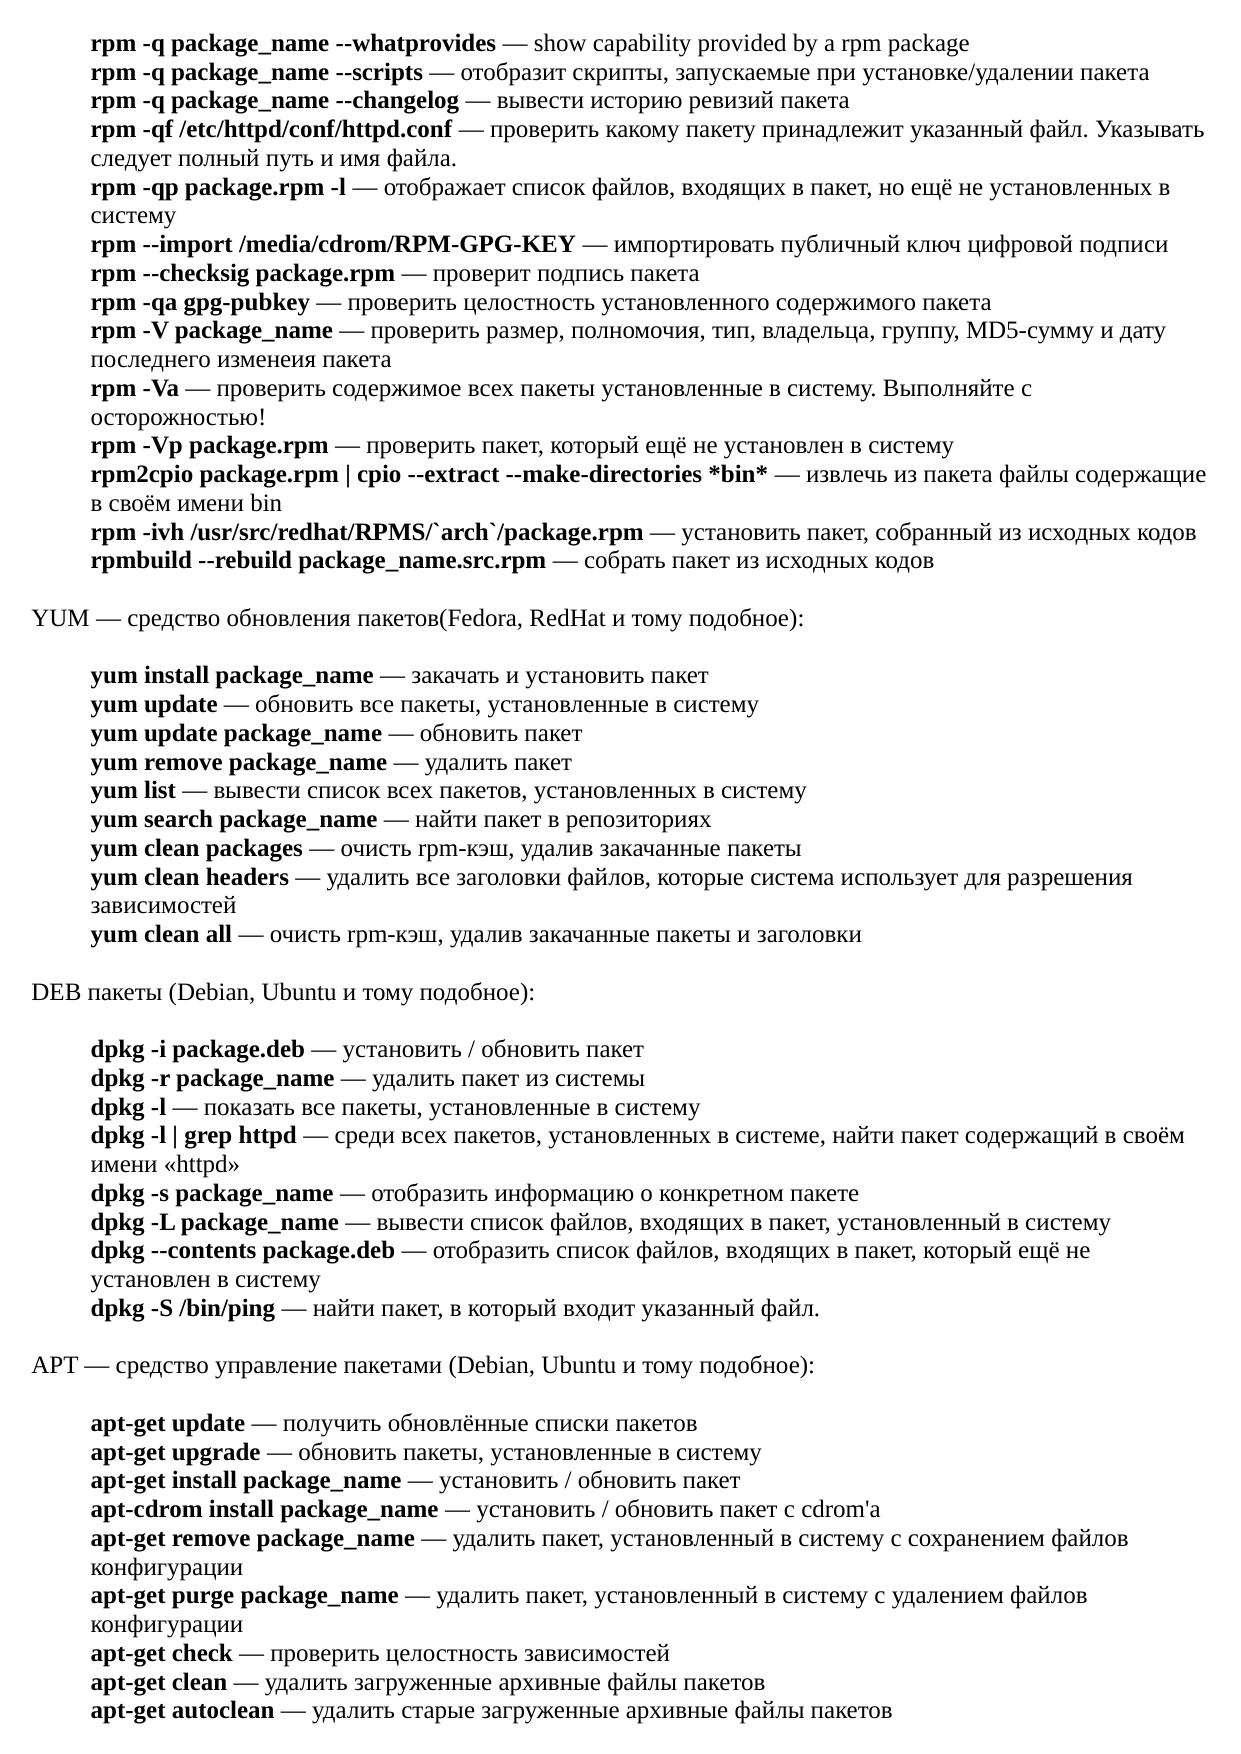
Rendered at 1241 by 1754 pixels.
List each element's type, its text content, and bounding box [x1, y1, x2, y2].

list yum remove package_name — удалить пакет [90, 747, 1210, 776]
subtitle YUM — средство обновления пакетов(Fedora, RedHat и тому подобное): [31, 603, 1210, 632]
list apt-get remove package_name — удалить пакет, установленный в систему с сохранением файлов конфигурации [90, 1523, 1210, 1581]
list rpm -ivh /usr/src/redhat/RPMS/`arch`/package.rpm — установить пакет, собранный из исходных кодов [90, 517, 1210, 546]
list apt-cdrom install package_name — установить / обновить пакет с cdrom'а [90, 1494, 1210, 1523]
list apt-get autoclean — удалить старые загруженные архивные файлы пакетов [90, 1696, 1210, 1724]
list yum search package_name — найти пакет в репозиториях [90, 804, 1210, 833]
list rpm --checksig package.rpm — проверит подпись пакета [90, 258, 1210, 287]
list rpmbuild --rebuild package_name.src.rpm — собрать пакет из исходных кодов [90, 546, 1210, 574]
list yum update — обновить все пакеты, установленные в систему [90, 689, 1210, 718]
list apt-get update — получить обновлённые списки пакетов [90, 1408, 1210, 1437]
list rpm -q package_name --whatprovides — show capability provided by a rpm package [90, 28, 1210, 57]
list rpm -Vp package.rpm — проверить пакет, который ещё не установлен в систему [90, 431, 1210, 459]
list yum clean packages — очисть rpm-кэш, удалив закачанные пакеты [90, 833, 1210, 862]
list yum update package_name — обновить пакет [90, 718, 1210, 747]
list rpm -Va — проверить содержимое всех пакеты установленные в систему. Выполняйте с осторожностью! [90, 373, 1210, 431]
list dpkg -s package_name — отобразить информацию о конкретном пакете [90, 1178, 1210, 1207]
list rpm -V package_name — проверить размер, полномочия, тип, владельца, группу, MD5-сумму и дату последнего изменеия пакета [90, 316, 1210, 373]
list apt-get purge package_name — удалить пакет, установленный в систему с удалением файлов конфигурации [90, 1581, 1210, 1638]
list rpm -q package_name --scripts — отобразит скрипты, запускаемые при установке/удалении пакета [90, 57, 1210, 86]
list dpkg -r package_name — удалить пакет из системы [90, 1063, 1210, 1092]
list dpkg -l — показать все пакеты, установленные в систему [90, 1092, 1210, 1121]
list dpkg --contents package.deb — отобразить список файлов, входящих в пакет, который ещё не установлен в систему [90, 1236, 1210, 1293]
list dpkg -l | grep httpd — среди всех пакетов, установленных в системе, найти пакет содержащий в своём имени «httpd» [90, 1121, 1210, 1178]
list apt-get check — проверить целостность зависимостей [90, 1638, 1210, 1667]
list rpm -qp package.rpm -l — отображает список файлов, входящих в пакет, но ещё не установленных в систему [90, 172, 1210, 229]
list rpm -q package_name --changelog — вывести историю ревизий пакета [90, 86, 1210, 114]
subtitle APT — средство управление пакетами (Debian, Ubuntu и тому подобное): [31, 1351, 1210, 1379]
list rpm2cpio package.rpm | cpio --extract --make-directories *bin* — извлечь из пакета файлы содержащие в своём имени bin [90, 459, 1210, 517]
list yum list — вывести список всех пакетов, установленных в систему [90, 776, 1210, 804]
list apt-get upgrade — обновить пакеты, установленные в систему [90, 1437, 1210, 1466]
list rpm -qa gpg-pubkey — проверить целостность установленного содержимого пакета [90, 287, 1210, 316]
list apt-get install package_name — установить / обновить пакет [90, 1466, 1210, 1494]
list yum install package_name — закачать и установить пакет [90, 661, 1210, 689]
list dpkg -i package.deb — установить / обновить пакет [90, 1034, 1210, 1063]
list dpkg -S /bin/ping — найти пакет, в который входит указанный файл. [90, 1293, 1210, 1322]
list yum clean headers — удалить все заголовки файлов, которые система использует для разрешения зависимостей [90, 862, 1210, 919]
list yum clean all — очисть rpm-кэш, удалив закачанные пакеты и заголовки [90, 919, 1210, 948]
list apt-get clean — удалить загруженные архивные файлы пакетов [90, 1667, 1210, 1696]
subtitle DEB пакеты (Debian, Ubuntu и тому подобное): [31, 977, 1210, 1006]
list rpm -qf /etc/httpd/conf/httpd.conf — проверить какому пакету принадлежит указанный файл. Указывать следует полный путь и имя файла. [90, 114, 1210, 172]
list rpm --import /media/cdrom/RPM-GPG-KEY — импортировать публичный ключ цифровой подписи [90, 229, 1210, 258]
list dpkg -L package_name — вывести список файлов, входящих в пакет, установленный в систему [90, 1207, 1210, 1236]
